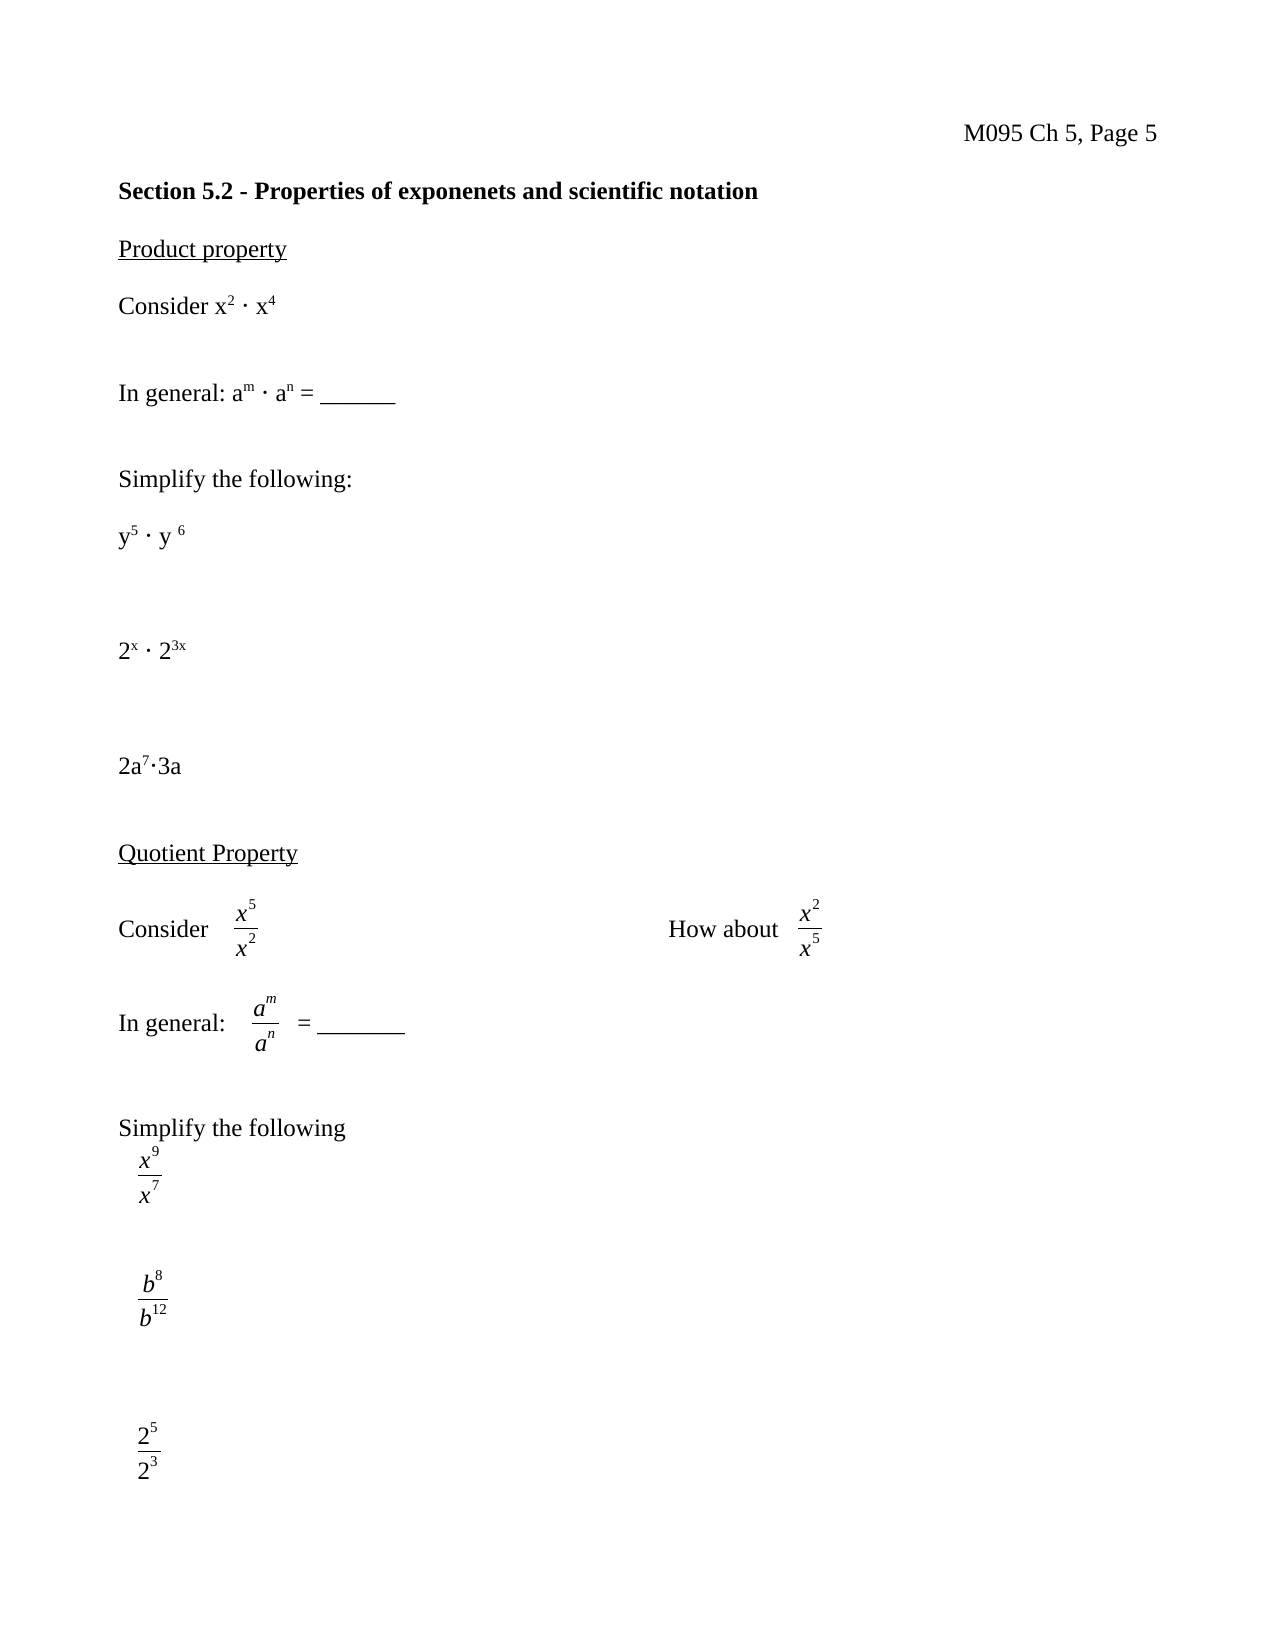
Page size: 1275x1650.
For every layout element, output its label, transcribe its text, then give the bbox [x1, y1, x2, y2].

text 2a7⋅3a [118, 751, 1157, 780]
text Simplify the following [118, 1113, 1157, 1142]
text Simplify the following: [118, 464, 1157, 493]
text In general: am ⋅ an = ______ [118, 378, 1157, 406]
text 2x ⋅ 23x [118, 636, 1157, 665]
text In general: = _______ [118, 990, 1157, 1056]
text Consider x2 ⋅ x4 [118, 291, 1157, 320]
text y5 ⋅ y 6 [118, 521, 1157, 550]
text Quotient Property [118, 838, 1157, 866]
text Consider How about [118, 895, 1157, 961]
text Section 5.2 - Properties of exponenets and scientific notation [118, 176, 1157, 205]
text Product property [118, 234, 1157, 263]
